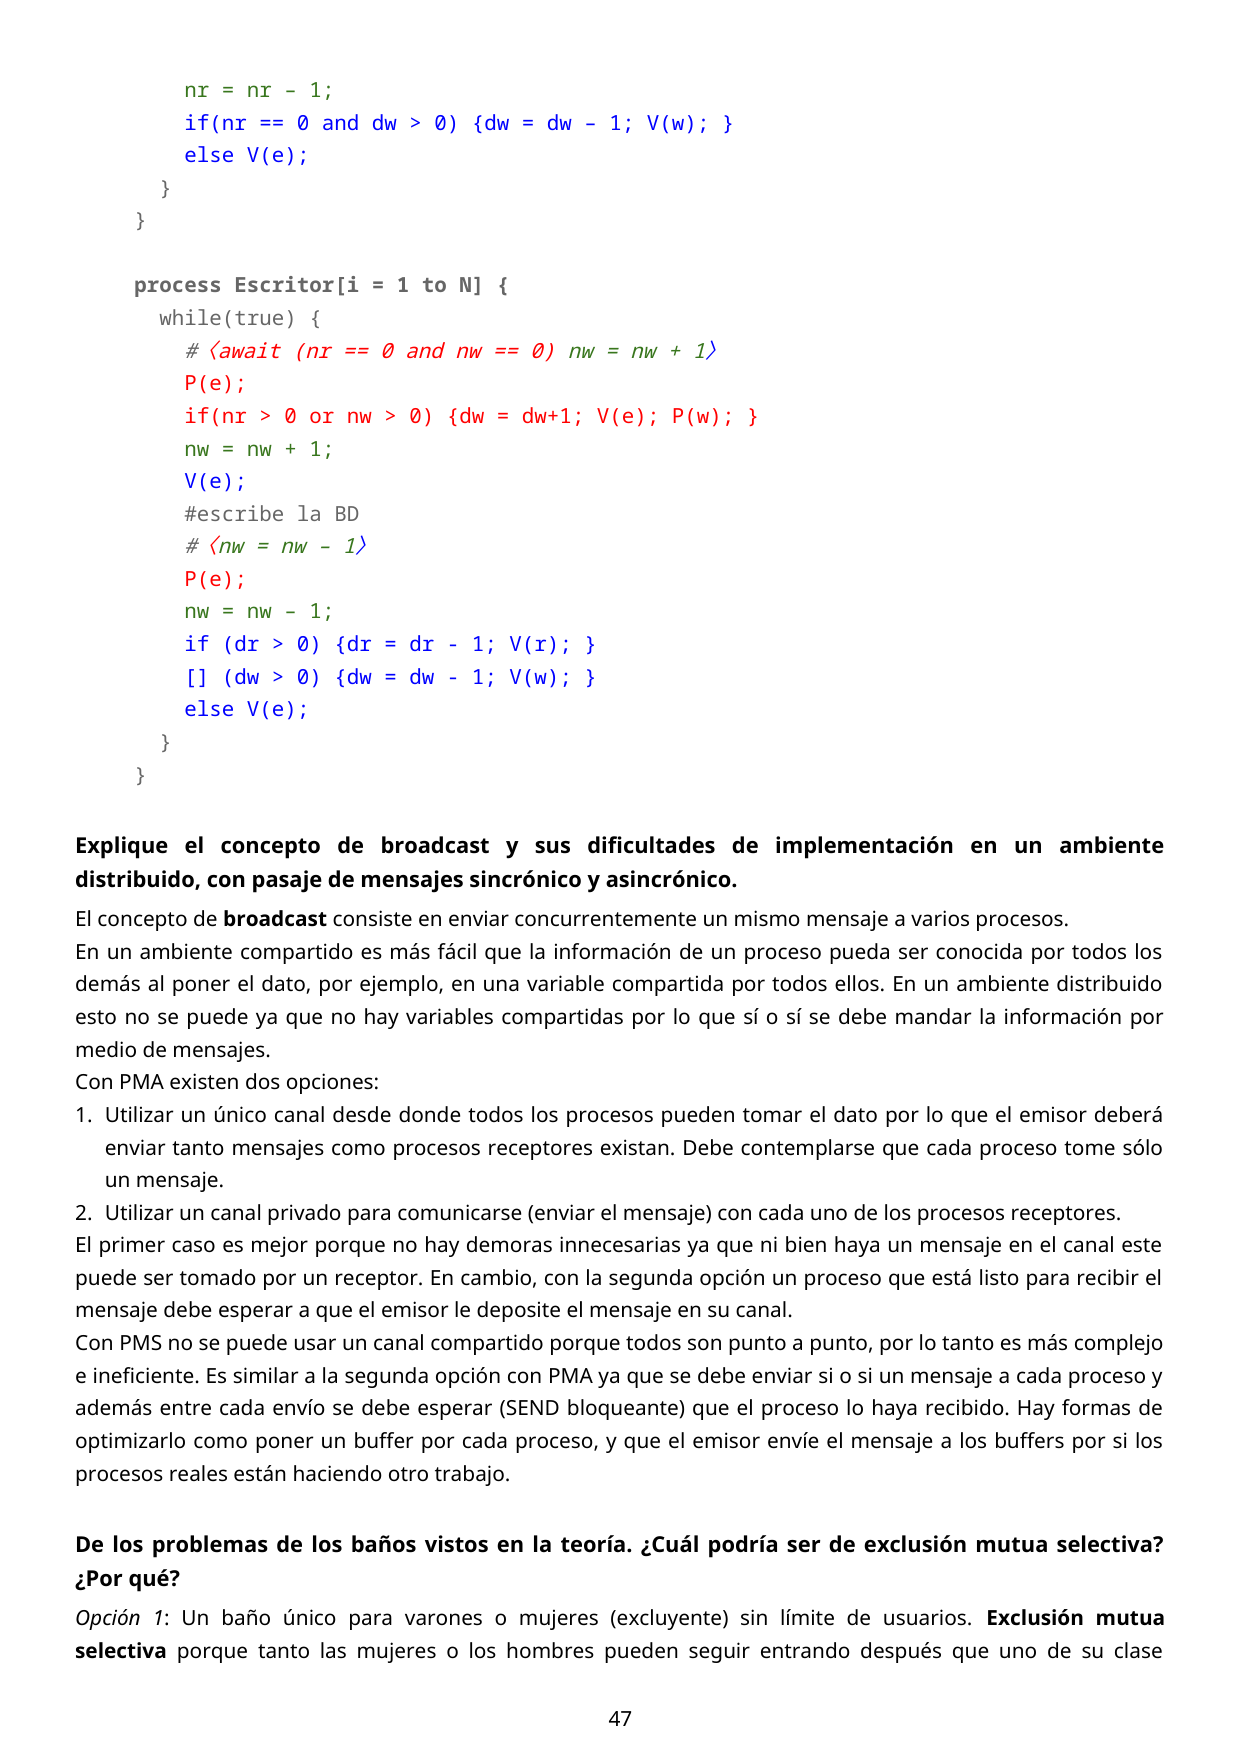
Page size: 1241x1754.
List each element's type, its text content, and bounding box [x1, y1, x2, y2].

text } [134, 760, 1165, 788]
text if(nr == 0 and dw > 0) {dw = dw – 1; V(w); } [134, 108, 1165, 136]
text else V(e); [134, 694, 1165, 723]
text nw = nw + 1; [134, 434, 1165, 462]
text Con PMA existen dos opciones: [75, 1067, 1165, 1096]
text process Escritor[i = 1 to N] { [134, 271, 1165, 299]
text if(nr > 0 or nw > 0) {dw = dw+1; V(e); P(w); } [134, 401, 1165, 429]
text #〈nw = nw – 1〉 [134, 531, 1165, 560]
text } [134, 173, 1165, 201]
text P(e); [134, 368, 1165, 397]
text } [134, 727, 1165, 756]
text En un ambiente compartido es más fácil que la información de un proceso pueda ser conocida por todos los demás al poner el dato, por ejemplo, en una variable compartida por todos ellos. En un ambiente distribuido esto no se puede ya que no hay variables compartidas por lo que sí o sí se debe mandar la información por medio de mensajes. [75, 937, 1165, 1063]
text V(e); [134, 466, 1165, 495]
text El concepto de broadcast consiste en enviar concurrentemente un mismo mensaje a varios procesos. [75, 904, 1165, 933]
text #escribe la BD [134, 499, 1165, 527]
text #〈await (nr == 0 and nw == 0) nw = nw + 1〉 [134, 336, 1165, 364]
text nr = nr – 1; [134, 75, 1165, 103]
text Opción 1: Un baño único para varones o mujeres (excluyente) sin límite de usuarios. Exclusión mutua selectiva porque tanto las mujeres o los hombres pueden seguir entrando después que uno de su clase [75, 1603, 1165, 1664]
text [] (dw > 0) {dw = dw - 1; V(w); } [134, 662, 1165, 690]
text while(true) { [134, 303, 1165, 332]
text P(e); [134, 564, 1165, 592]
text El primer caso es mejor porque no hay demoras innecesarias ya que ni bien haya un mensaje en el canal este puede ser tomado por un receptor. En cambio, con la segunda opción un proceso que está listo para recibir el mensaje debe esperar a que el emisor le deposite el mensaje en su canal. [75, 1230, 1165, 1324]
subtitle Explique el concepto de broadcast y sus dificultades de implementación en un ambiente distribuido, con pasaje de mensajes sincrónico y asincrónico. [75, 830, 1165, 894]
subtitle De los problemas de los baños vistos en la teoría. ¿Cuál podría ser de exclusión mutua selectiva? ¿Por qué? [75, 1529, 1165, 1593]
list Utilizar un único canal desde donde todos los procesos pueden tomar el dato por lo que el emisor deberá enviar tanto mensajes como procesos receptores existan. Debe contemplarse que cada proceso tome sólo un mensaje. [75, 1100, 1165, 1194]
list Utilizar un canal privado para comunicarse (enviar el mensaje) con cada uno de los procesos receptores. [75, 1198, 1165, 1226]
text if (dr > 0) {dr = dr - 1; V(r); } [134, 629, 1165, 658]
text Con PMS no se puede usar un canal compartido porque todos son punto a punto, por lo tanto es más complejo e ineficiente. Es similar a la segunda opción con PMA ya que se debe enviar si o si un mensaje a cada proceso y además entre cada envío se debe esperar (SEND bloqueante) que el proceso lo haya recibido. Hay formas de optimizarlo como poner un buffer por cada proceso, y que el emisor envíe el mensaje a los buffers por si los procesos reales están haciendo otro trabajo. [75, 1328, 1165, 1487]
text } [134, 205, 1165, 234]
text else V(e); [134, 140, 1165, 169]
text nw = nw – 1; [134, 597, 1165, 625]
